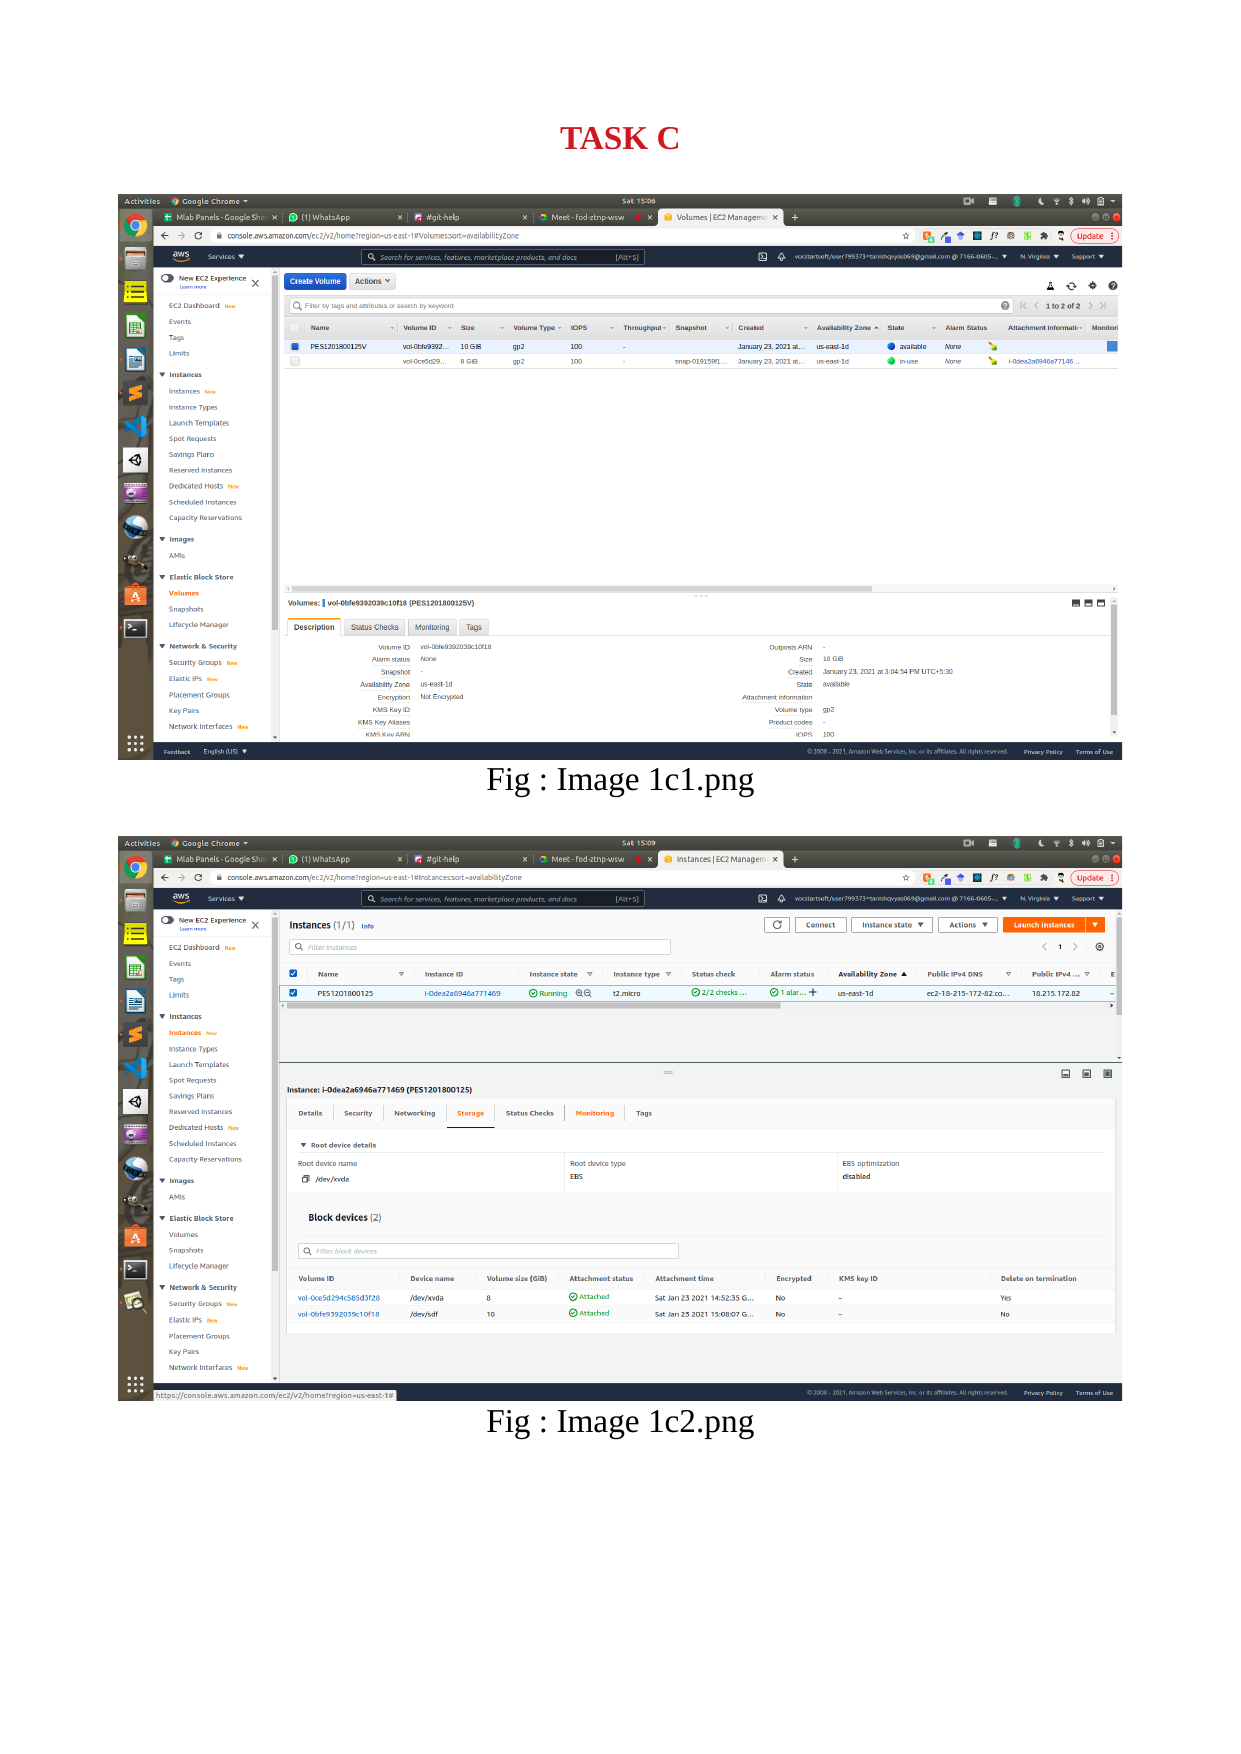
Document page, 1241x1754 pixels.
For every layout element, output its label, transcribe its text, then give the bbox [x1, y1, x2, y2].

text Fig : Image 1c2.png [118, 1401, 1122, 1439]
picture [118, 836, 1123, 1401]
text TASK C [118, 118, 1122, 156]
text Fig : Image 1c1.png [118, 760, 1122, 798]
picture [118, 194, 1123, 760]
